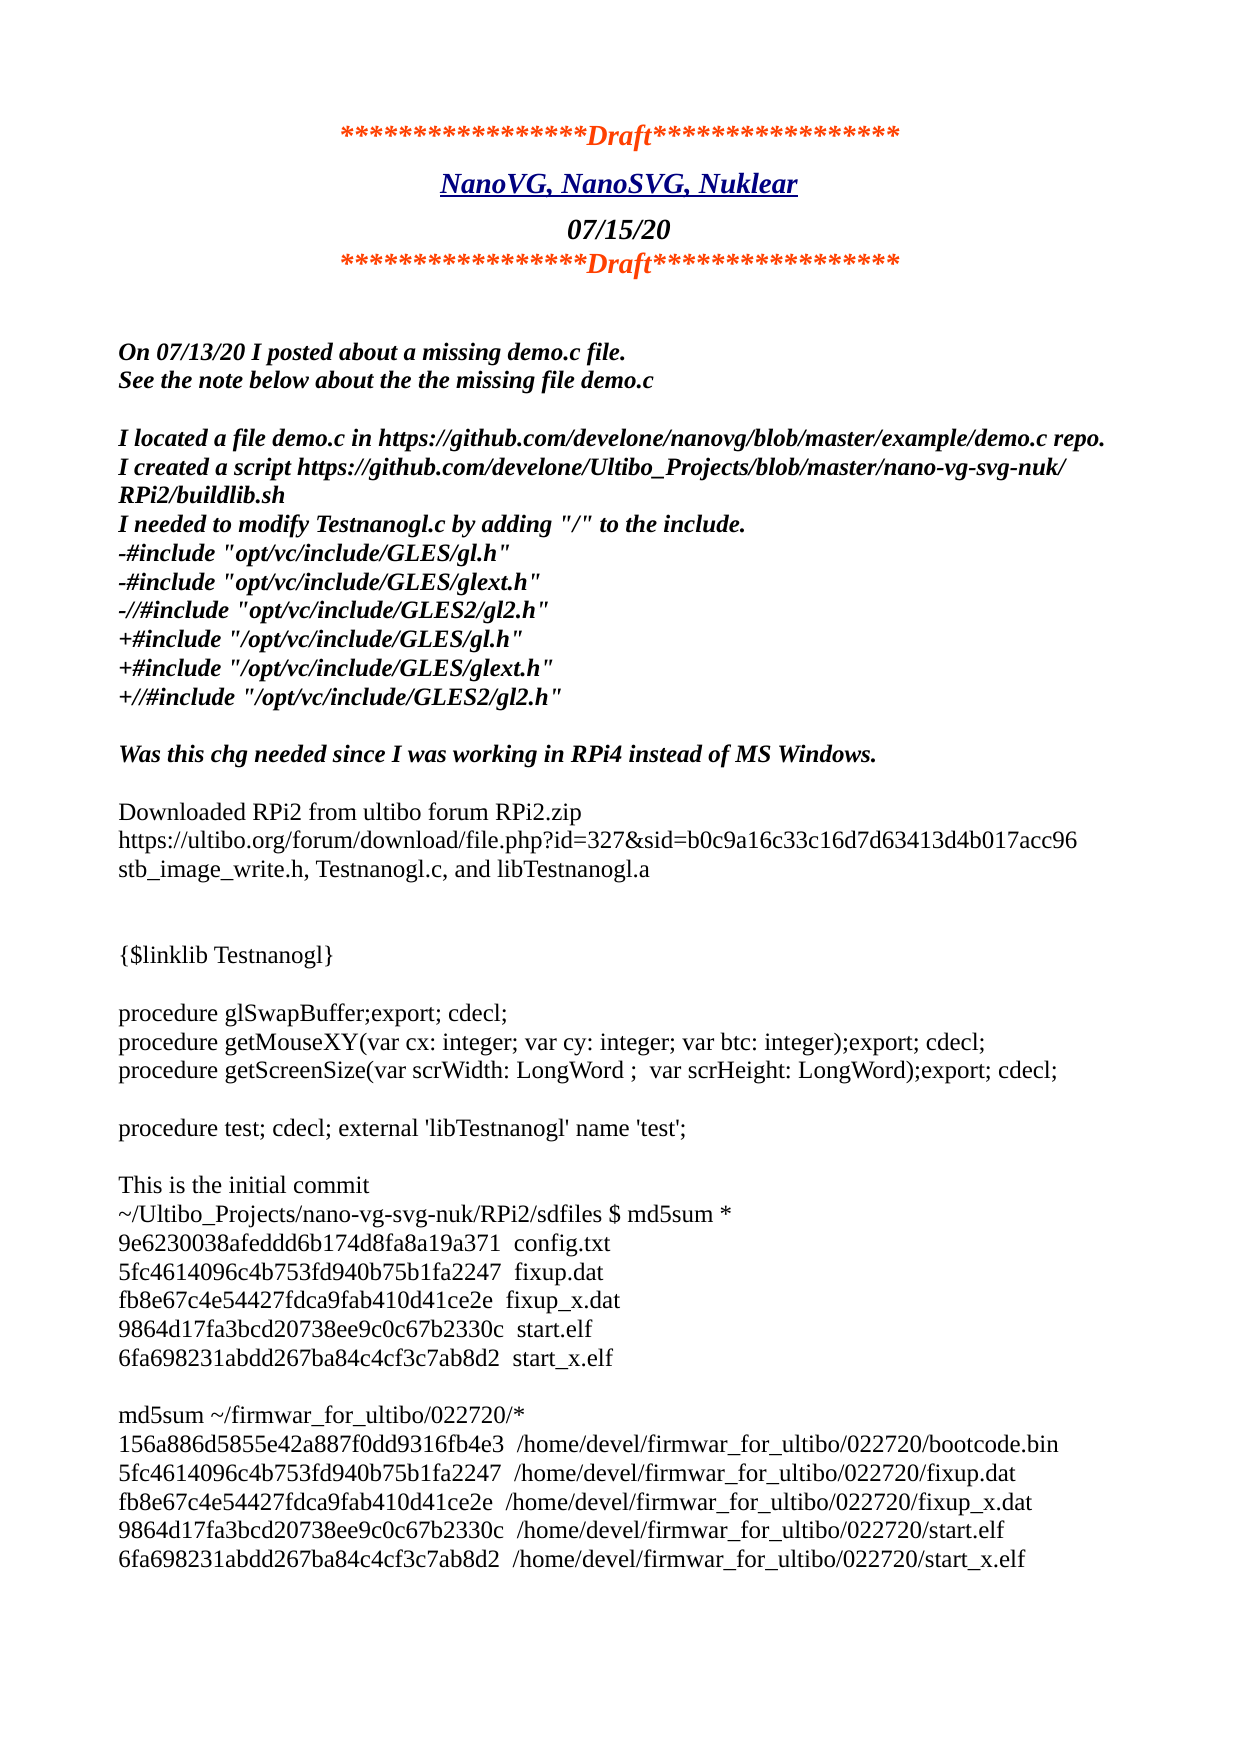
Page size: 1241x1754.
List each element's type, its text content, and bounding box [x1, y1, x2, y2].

text fb8e67c4e54427fdca9fab410d41ce2e /home/devel/firmwar_for_ultibo/022720/fixup_x.dat [118, 1487, 1122, 1516]
text 6fa698231abdd267ba84c4cf3c7ab8d2 start_x.elf [118, 1343, 1122, 1372]
text +//#include "/opt/vc/include/GLES2/gl2.h" [118, 682, 1122, 711]
text I needed to modify Testnanogl.c by adding "/" to the include. [118, 509, 1122, 538]
text Was this chg needed since I was working in RPi4 instead of MS Windows. [118, 739, 1122, 768]
text Downloaded RPi2 from ultibo forum RPi2.zip [118, 797, 1122, 826]
text fb8e67c4e54427fdca9fab410d41ce2e fixup_x.dat [118, 1286, 1122, 1314]
text *****************Draft***************** [118, 246, 1122, 279]
text https://ultibo.org/forum/download/file.php?id=327&sid=b0c9a16c33c16d7d63413d4b017acc96 [118, 826, 1122, 854]
text This is the initial commit [118, 1171, 1122, 1199]
text 5fc4614096c4b753fd940b75b1fa2247 fixup.dat [118, 1257, 1122, 1286]
text 9864d17fa3bcd20738ee9c0c67b2330c /home/devel/firmwar_for_ultibo/022720/start.elf [118, 1516, 1122, 1544]
text +#include "/opt/vc/include/GLES/glext.h" [118, 653, 1122, 682]
text procedure glSwapBuffer;export; cdecl; [118, 998, 1122, 1027]
text md5sum ~/firmwar_for_ultibo/022720/* [118, 1401, 1122, 1429]
text 9e6230038afeddd6b174d8fa8a19a371 config.txt [118, 1228, 1122, 1257]
text *****************Draft***************** [118, 118, 1122, 152]
subtitle NanoVG, NanoSVG, Nuklear [118, 166, 1122, 200]
text -//#include "opt/vc/include/GLES2/gl2.h" [118, 596, 1122, 624]
text procedure getScreenSize(var scrWidth: LongWord ; var scrHeight: LongWord);export; cdecl; [118, 1056, 1122, 1084]
text procedure getMouseXY(var cx: integer; var cy: integer; var btc: integer);export; cdecl; [118, 1027, 1122, 1056]
text 07/15/20 [118, 212, 1122, 246]
text 156a886d5855e42a887f0dd9316fb4e3 /home/devel/firmwar_for_ultibo/022720/bootcode.bin [118, 1429, 1122, 1458]
text 5fc4614096c4b753fd940b75b1fa2247 /home/devel/firmwar_for_ultibo/022720/fixup.dat [118, 1458, 1122, 1487]
text ~/Ultibo_Projects/nano-vg-svg-nuk/RPi2/sdfiles $ md5sum * [118, 1199, 1122, 1228]
text procedure test; cdecl; external 'libTestnanogl' name 'test'; [118, 1113, 1122, 1142]
text -#include "opt/vc/include/GLES/gl.h" [118, 538, 1122, 567]
text +#include "/opt/vc/include/GLES/gl.h" [118, 624, 1122, 653]
text -#include "opt/vc/include/GLES/glext.h" [118, 567, 1122, 596]
text See the note below about the the missing file demo.c [118, 366, 1122, 394]
text I located a file demo.c in https://github.com/develone/nanovg/blob/master/example/demo.c repo. [118, 423, 1122, 452]
text On 07/13/20 I posted about a missing demo.c file. [118, 337, 1122, 366]
text {$linklib Testnanogl} [118, 941, 1122, 969]
text 6fa698231abdd267ba84c4cf3c7ab8d2 /home/devel/firmwar_for_ultibo/022720/start_x.elf [118, 1544, 1122, 1573]
text stb_image_write.h, Testnanogl.c, and libTestnanogl.a [118, 854, 1122, 883]
text 9864d17fa3bcd20738ee9c0c67b2330c start.elf [118, 1314, 1122, 1343]
text I created a script https://github.com/develone/Ultibo_Projects/blob/master/nano-vg-svg-nuk/RPi2/buildlib.sh [118, 452, 1122, 509]
